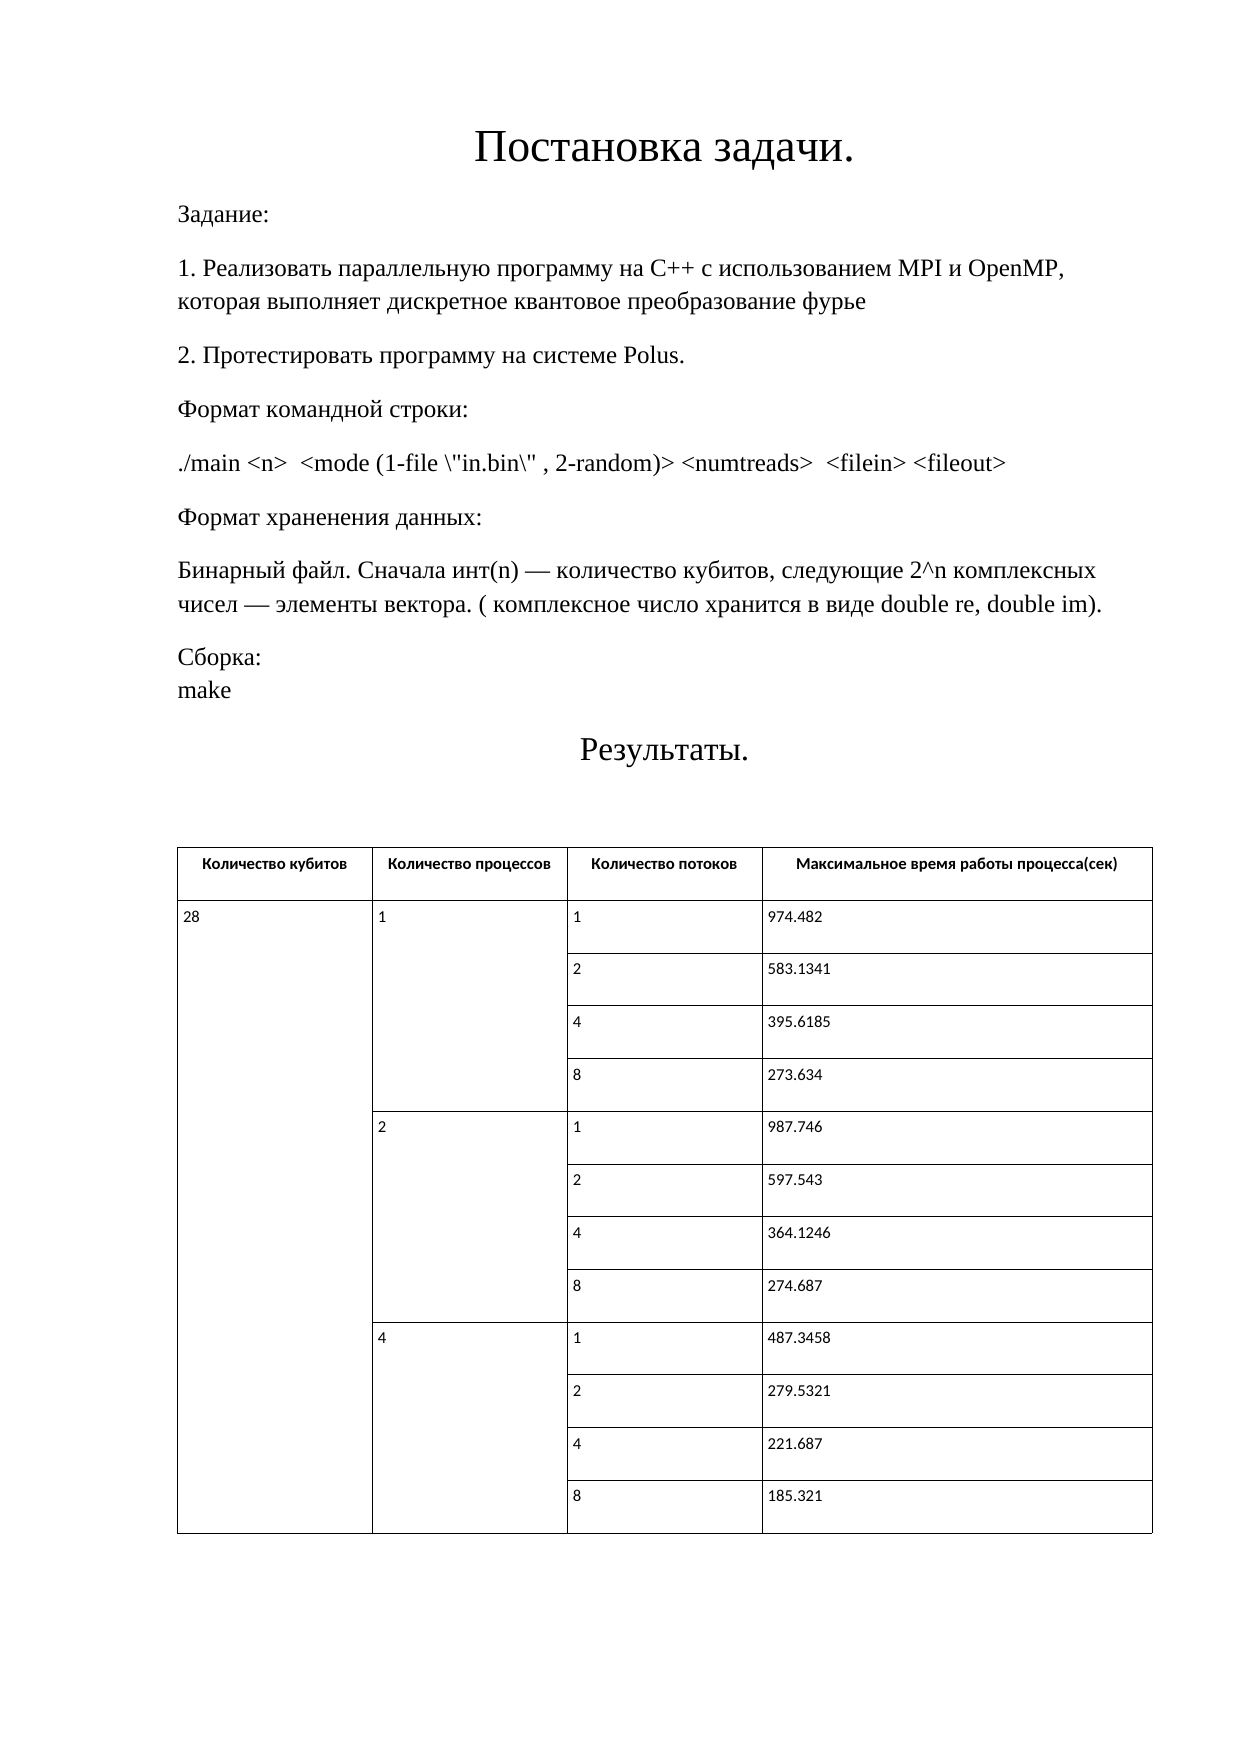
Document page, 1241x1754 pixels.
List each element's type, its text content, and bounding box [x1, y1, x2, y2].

table_cell 8 [568, 1059, 762, 1111]
text 1. Реализовать параллельную программу на С++ с использованием MPI и OpenMP, которая выполняет дискретное квантовое преобразование фурье [177, 253, 1152, 315]
table_cell 4 [568, 1428, 762, 1480]
table_cell 2 [568, 954, 762, 1005]
table_cell 583.1341 [763, 954, 1152, 1005]
table_cell 2 [568, 1375, 762, 1427]
table_cell 487.3458 [763, 1323, 1152, 1374]
text Формат храненения данных: [177, 502, 1152, 531]
table_cell 1 [568, 1323, 762, 1374]
table_header Количество кубитов [178, 848, 372, 900]
table_cell 4 [568, 1217, 762, 1269]
table_cell 8 [568, 1481, 762, 1532]
table_cell 4 [373, 1323, 567, 1532]
text Бинарный файл. Сначала инт(n) — количество кубитов, следующие 2^n комплексных чисел — элементы вектора. ( комплексное число хранится в виде double re, double im). [177, 556, 1152, 617]
table_cell 279.5321 [763, 1375, 1152, 1427]
table_cell 273.634 [763, 1059, 1152, 1111]
table_cell 274.687 [763, 1270, 1152, 1322]
table_cell 364.1246 [763, 1217, 1152, 1269]
text Сборка: make [177, 642, 1152, 704]
table_cell 2 [373, 1112, 567, 1322]
table_header Максимальное время работы процесса(сек) [763, 848, 1152, 900]
table_cell 221.687 [763, 1428, 1152, 1480]
table_cell 8 [568, 1270, 762, 1322]
text Задание: [177, 199, 1152, 228]
table_cell 987.746 [763, 1112, 1152, 1163]
table_cell 1 [568, 901, 762, 953]
table_cell 597.543 [763, 1165, 1152, 1216]
table_header Количество потоков [568, 848, 762, 900]
text ./main <n> <mode (1-file \"in.bin\" , 2-random)> <numtreads> <filein> <fileout> [177, 448, 1152, 477]
table_cell 395.6185 [763, 1006, 1152, 1058]
text Формат командной строки: [177, 394, 1152, 423]
table_cell 1 [373, 901, 567, 1111]
table_cell 2 [568, 1165, 762, 1216]
table_cell 974.482 [763, 901, 1152, 953]
table_cell 1 [568, 1112, 762, 1163]
table_cell 28 [178, 901, 372, 1532]
text Постановка задачи. [177, 118, 1152, 171]
table_cell 185.321 [763, 1481, 1152, 1532]
table_cell 4 [568, 1006, 762, 1058]
table_header Количество процессов [373, 848, 567, 900]
text Результаты. [177, 729, 1152, 768]
text 2. Протестировать программу на системе Polus. [177, 340, 1152, 369]
